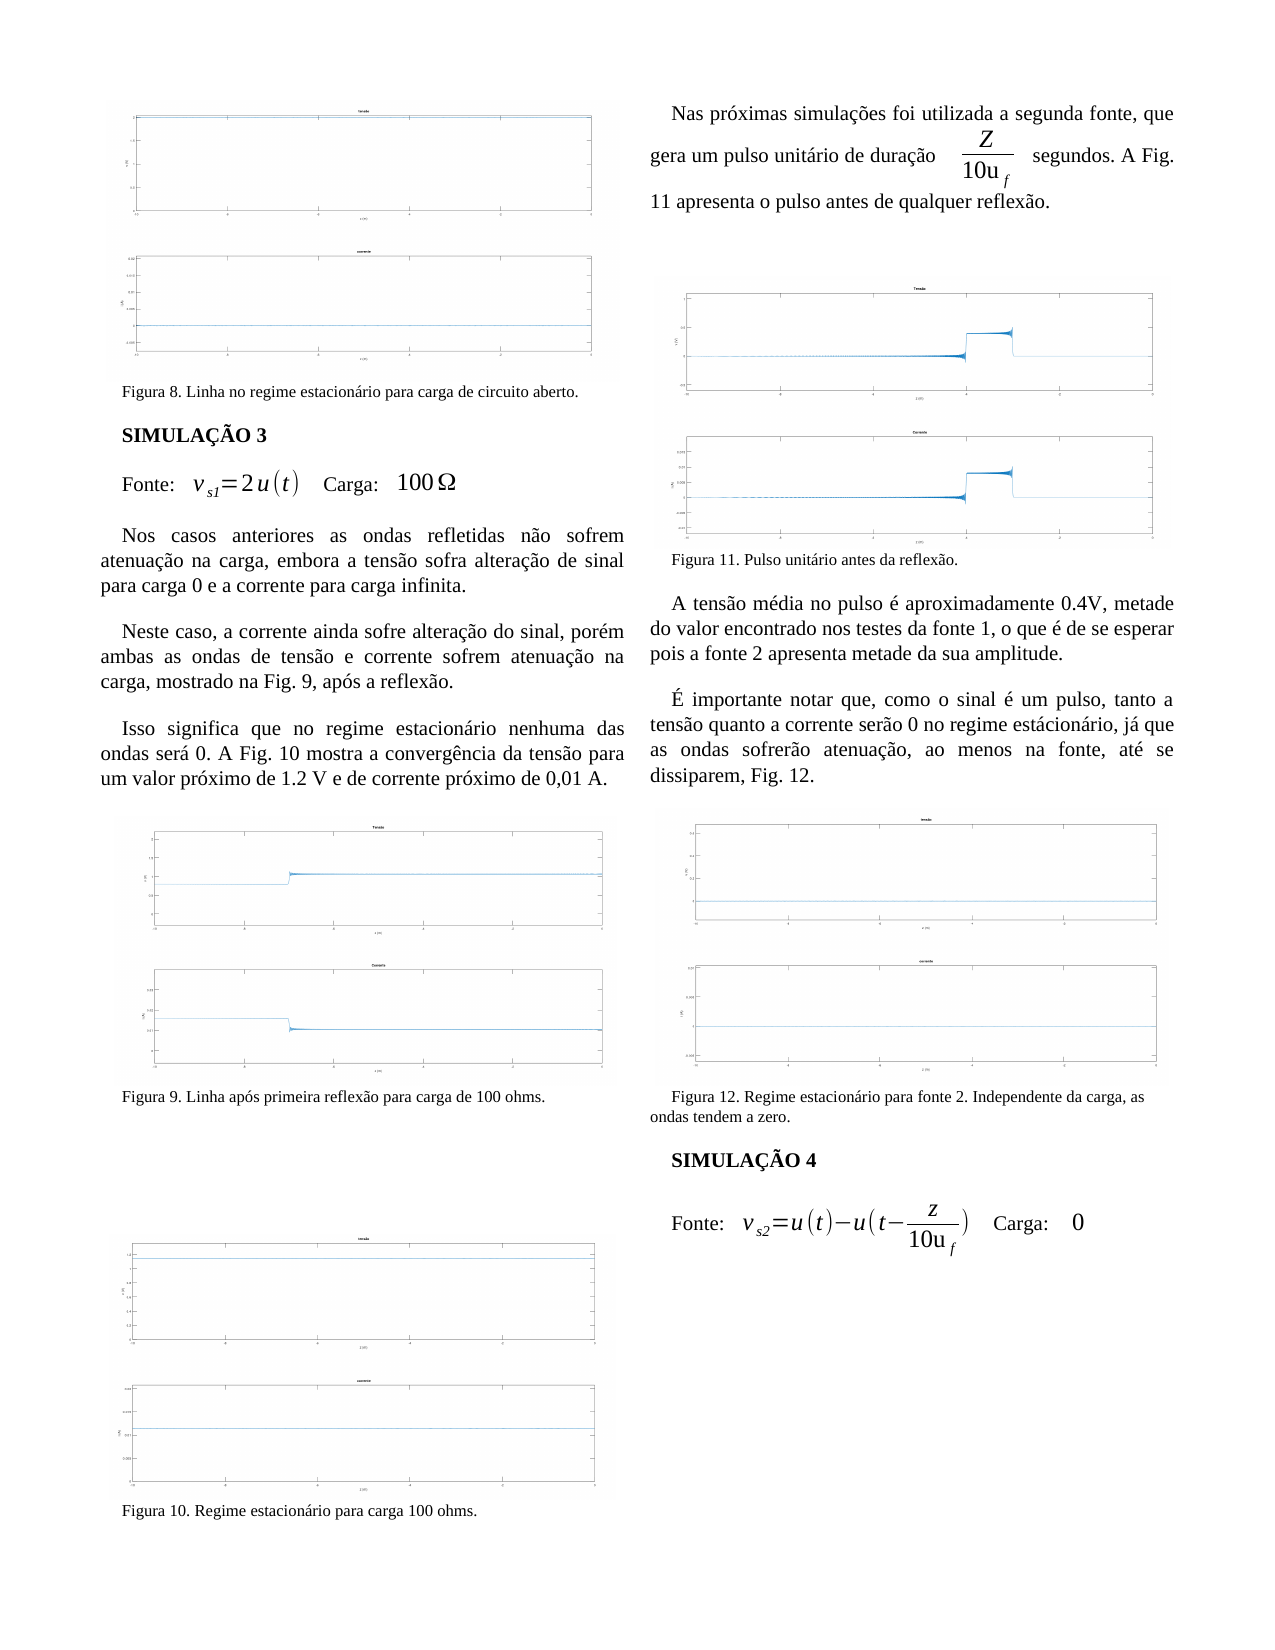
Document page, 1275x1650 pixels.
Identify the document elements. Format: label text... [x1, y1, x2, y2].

picture [109, 1234, 617, 1500]
text Fonte: Carga: [100, 469, 625, 501]
text Figura 8. Linha no regime estacionário para carga de circuito aberto. [100, 100, 625, 401]
text Neste caso, a corrente ainda sofre alteração do sinal, porém ambas as ondas de tensão e corrente sofrem atenuação na carga, mostrado na Fig. 9, após a reflexão. [100, 619, 625, 693]
text Nos casos anteriores as ondas refletidas não sofrem atenuação na carga, embora a tensão sofra alteração de sinal para carga 0 e a corrente para carga infinita. [100, 522, 625, 597]
picture [105, 100, 620, 382]
text Nas próximas simulações foi utilizada a segunda fonte, que gera um pulso unitário de duração segundos. A Fig. 11 apresenta o pulso antes de qualquer reflexão. [650, 100, 1174, 213]
text Figura 10. Regime estacionário para carga 100 ohms. [100, 1219, 625, 1520]
text Figura 12. Regime estacionário para fonte 2. Independente da carga, as ondas tendem a zero. [650, 808, 1174, 1126]
text Figura 11. Pulso unitário antes da reflexão. [650, 276, 1174, 569]
text Fonte: Carga: [650, 1194, 1174, 1257]
picture [653, 276, 1171, 549]
text SIMULAÇÃO 4 [650, 1148, 1174, 1172]
text É importante notar que, como o sinal é um pulso, tanto a tensão quanto a corrente serão 0 no regime estácionário, já que as ondas sofrerão atenuação, ao menos na fonte, até se dissiparem, Fig. 12. [650, 687, 1174, 787]
text SIMULAÇÃO 3 [100, 423, 625, 447]
picture [114, 816, 618, 1086]
text Isso significa que no regime estacionário nenhuma das ondas será 0. A Fig. 10 mostra a convergência da tensão para um valor próximo de 1.2 V e de corrente próximo de 0,01 A. [100, 715, 625, 790]
text A tensão média no pulso é aproximadamente 0.4V, metade do valor encontrado nos testes da fonte 1, o que é de se esperar pois a fonte 2 apresenta metade da sua amplitude. [650, 590, 1174, 665]
picture [655, 808, 1170, 1086]
text Figura 9. Linha após primeira reflexão para carga de 100 ohms. [100, 812, 625, 1106]
